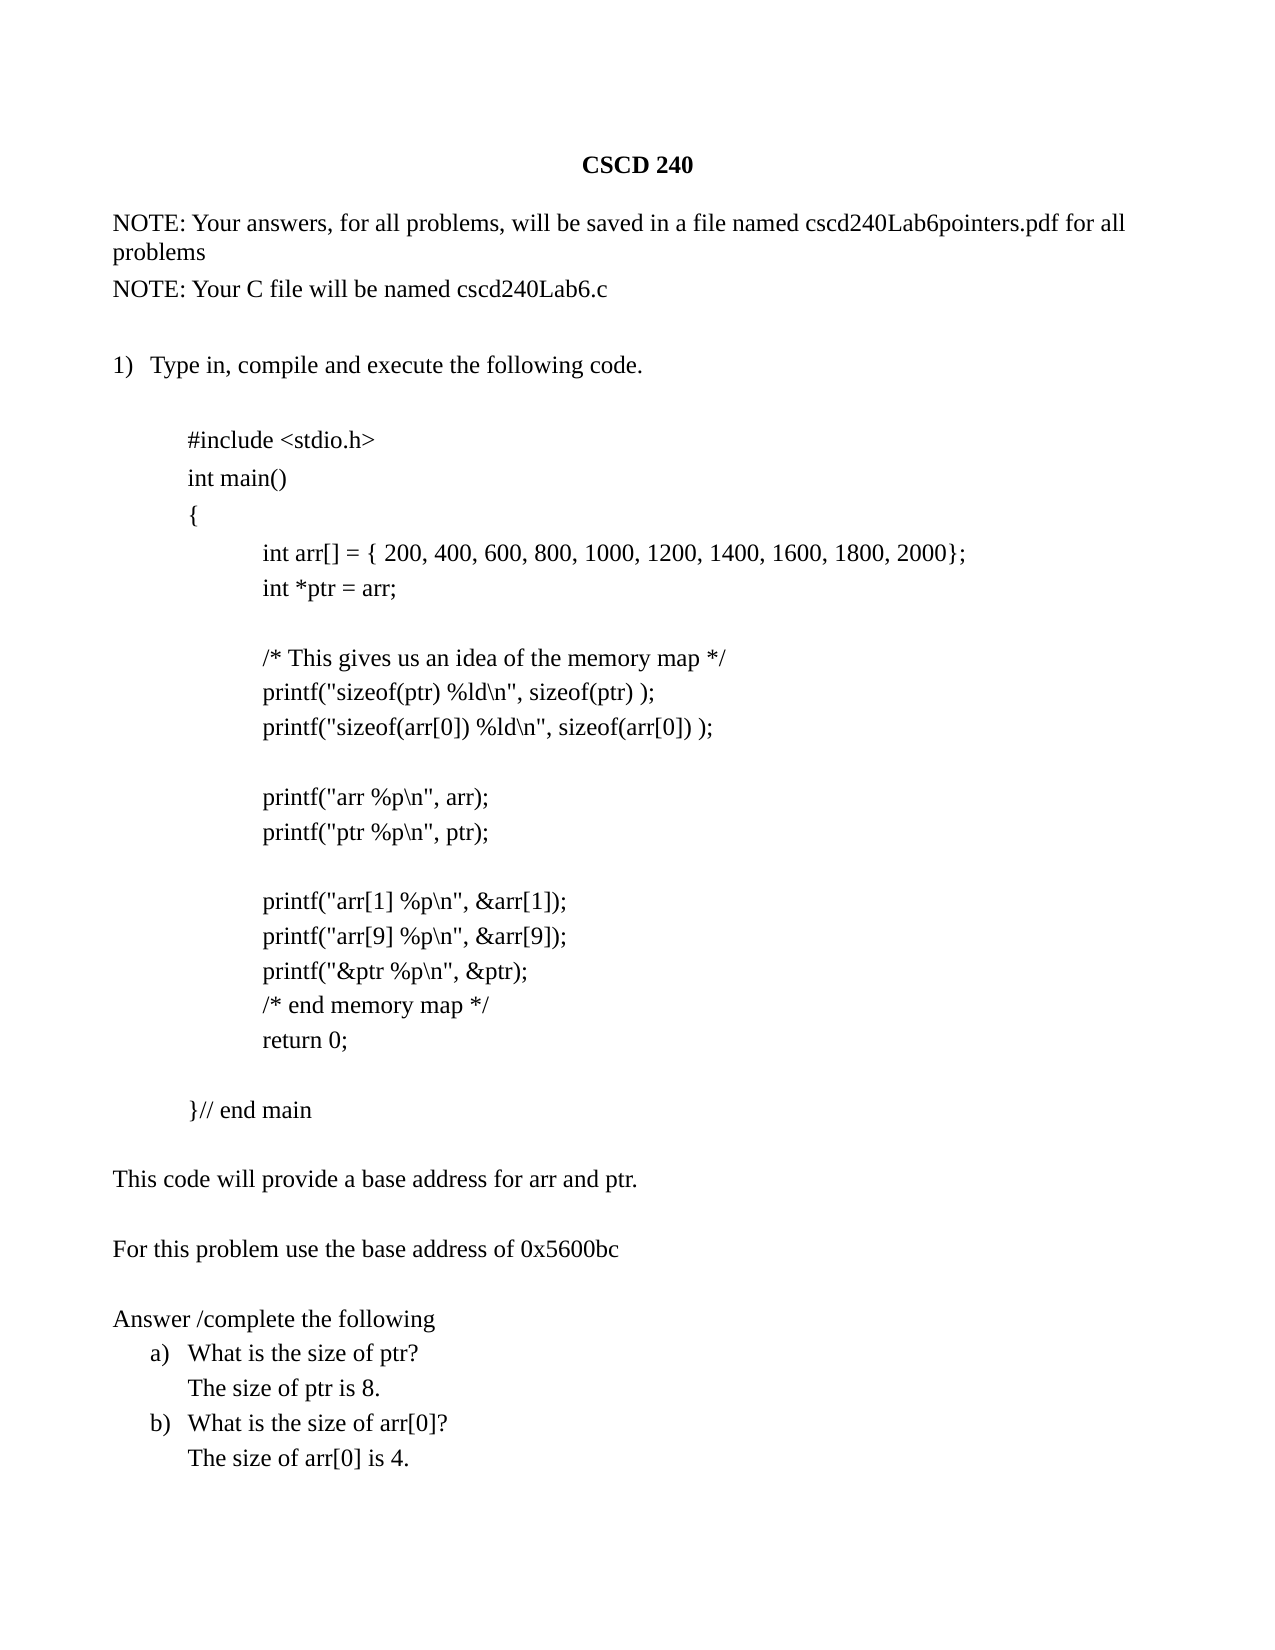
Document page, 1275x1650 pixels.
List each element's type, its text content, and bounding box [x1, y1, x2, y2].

text The size of ptr is 8. [112, 1373, 1162, 1402]
list What is the size of ptr? [150, 1338, 1162, 1367]
text printf("&ptr %p\n", &ptr); [225, 956, 1162, 984]
text printf("arr[1] %p\n", &arr[1]); [225, 886, 1162, 915]
text NOTE: Your C file will be named cscd240Lab6.c [112, 274, 1162, 303]
text NOTE: Your answers, for all problems, will be saved in a file named cscd240Lab6pointers.pdf for all problems [112, 208, 1162, 265]
text printf("ptr %p\n", ptr); [225, 817, 1162, 845]
text For this problem use the base address of 0x5600bc [112, 1234, 1162, 1263]
text #include <stdio.h> [187, 425, 1162, 454]
text int *ptr = arr; [225, 573, 1162, 602]
text printf("sizeof(arr[0]) %ld\n", sizeof(arr[0]) ); [225, 712, 1162, 741]
text This code will provide a base address for arr and ptr. [112, 1164, 1162, 1193]
text int main() [187, 463, 1162, 492]
text printf("arr[9] %p\n", &arr[9]); [225, 921, 1162, 950]
text int arr[] = { 200, 400, 600, 800, 1000, 1200, 1400, 1600, 1800, 2000}; [225, 538, 1162, 567]
list Type in, compile and execute the following code. [112, 350, 1162, 378]
text return 0; [225, 1025, 1162, 1054]
text }// end main [112, 1095, 1162, 1124]
text printf("sizeof(ptr) %ld\n", sizeof(ptr) ); [225, 677, 1162, 706]
text Answer /complete the following [112, 1304, 1162, 1332]
text printf("arr %p\n", arr); [225, 782, 1162, 811]
text { [187, 501, 1162, 529]
text /* end memory map */ [225, 991, 1162, 1019]
text The size of arr[0] is 4. [112, 1443, 1162, 1472]
list What is the size of arr[0]? [150, 1408, 1162, 1437]
text /* This gives us an idea of the memory map */ [225, 643, 1162, 671]
text CSCD 240 [112, 150, 1162, 179]
